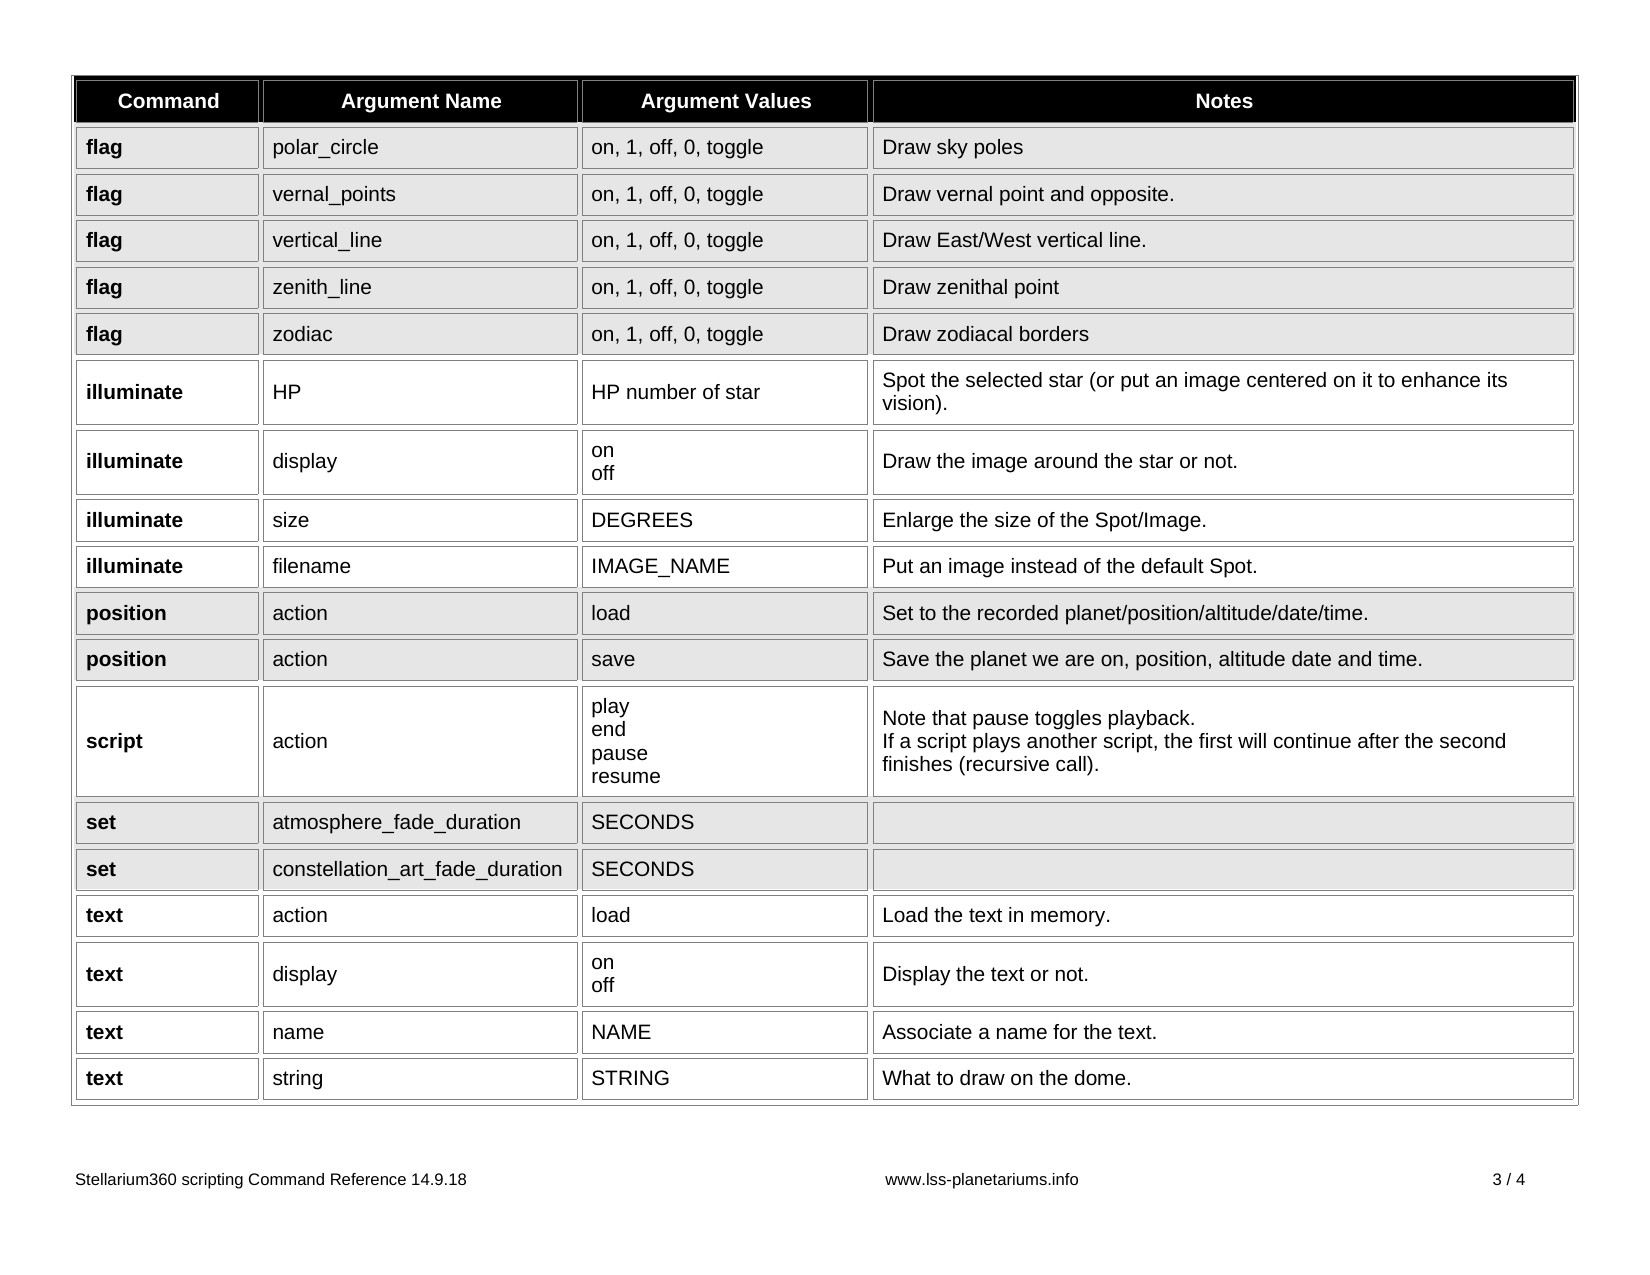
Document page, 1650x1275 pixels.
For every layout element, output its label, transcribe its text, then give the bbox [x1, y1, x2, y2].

table_cell flag [74, 168, 260, 215]
table_cell text [74, 890, 260, 936]
table_cell text [74, 1006, 260, 1052]
table_cell Set to the recorded planet/position/altitude/date/time. [870, 587, 1576, 634]
table_cell Draw zodiacal borders [870, 308, 1576, 354]
table_header Argument Values [579, 76, 870, 122]
table_header Command [74, 76, 260, 122]
table_cell Draw vernal point and opposite. [870, 168, 1576, 215]
table_cell script [74, 680, 260, 796]
table_cell IMAGE_NAME [579, 541, 870, 587]
table_cell on off [579, 936, 870, 1006]
table_cell Put an image instead of the default Spot. [870, 541, 1576, 587]
table_cell HP [260, 354, 579, 424]
table_cell vernal_points [260, 168, 579, 215]
table_header Argument Name [260, 76, 579, 122]
table_cell vertical_line [260, 215, 579, 261]
table_cell Draw sky poles [870, 122, 1576, 168]
table_cell Load the text in memory. [870, 890, 1576, 936]
table_cell action [260, 680, 579, 796]
table_cell display [260, 424, 579, 494]
table_cell atmosphere_fade_duration [260, 796, 579, 843]
table_cell Draw the image around the star or not. [870, 424, 1576, 494]
table_cell illuminate [74, 424, 260, 494]
table_cell size [260, 494, 579, 541]
table_cell SECONDS [579, 843, 870, 889]
table_cell display [260, 936, 579, 1006]
table_header Notes [870, 76, 1576, 122]
table_cell action [260, 890, 579, 936]
table_cell Save the planet we are on, position, altitude date and time. [870, 634, 1576, 680]
table_cell action [260, 634, 579, 680]
table_cell position [74, 587, 260, 634]
table_cell text [74, 1053, 260, 1099]
table_cell Draw zenithal point [870, 261, 1576, 308]
table_cell text [74, 936, 260, 1006]
table_cell load [579, 890, 870, 936]
table_cell zenith_line [260, 261, 579, 308]
table_cell [874, 850, 1573, 889]
table_cell constellation_art_fade_duration [260, 843, 579, 889]
table_cell set [74, 843, 260, 889]
table_cell Note that pause toggles playback. If a script plays another script, the first will continue after the second finishes (recursive call). [870, 680, 1576, 796]
table_cell Associate a name for the text. [870, 1006, 1576, 1052]
table_cell on, 1, off, 0, toggle [579, 168, 870, 215]
table_cell [874, 803, 1573, 843]
table_cell name [260, 1006, 579, 1052]
table_cell Display the text or not. [870, 936, 1576, 1006]
table_cell NAME [579, 1006, 870, 1052]
table_cell SECONDS [579, 796, 870, 843]
table_cell action [260, 587, 579, 634]
table_cell zodiac [260, 308, 579, 354]
table_cell on, 1, off, 0, toggle [579, 308, 870, 354]
table_cell polar_circle [260, 122, 579, 168]
table_cell on, 1, off, 0, toggle [579, 215, 870, 261]
table_cell on off [579, 424, 870, 494]
table_cell What to draw on the dome. [870, 1053, 1576, 1099]
table_cell position [74, 634, 260, 680]
table_cell illuminate [74, 541, 260, 587]
table_cell illuminate [74, 354, 260, 424]
table_cell on, 1, off, 0, toggle [579, 122, 870, 168]
table_cell [870, 843, 1576, 889]
table_cell flag [74, 261, 260, 308]
table_cell play end pause resume [579, 680, 870, 796]
table_cell [870, 796, 1576, 843]
table_cell Enlarge the size of the Spot/Image. [870, 494, 1576, 541]
table_cell save [579, 634, 870, 680]
table_cell flag [74, 215, 260, 261]
table_cell STRING [579, 1053, 870, 1099]
table_cell illuminate [74, 494, 260, 541]
table_cell Spot the selected star (or put an image centered on it to enhance its vision). [870, 354, 1576, 424]
table_cell DEGREES [579, 494, 870, 541]
table_cell Draw East/West vertical line. [870, 215, 1576, 261]
table_cell load [579, 587, 870, 634]
table_cell flag [74, 308, 260, 354]
table_cell on, 1, off, 0, toggle [579, 261, 870, 308]
table_cell HP number of star [579, 354, 870, 424]
table_cell set [74, 796, 260, 843]
table_cell filename [260, 541, 579, 587]
table_cell flag [74, 122, 260, 168]
table_cell string [260, 1053, 579, 1099]
